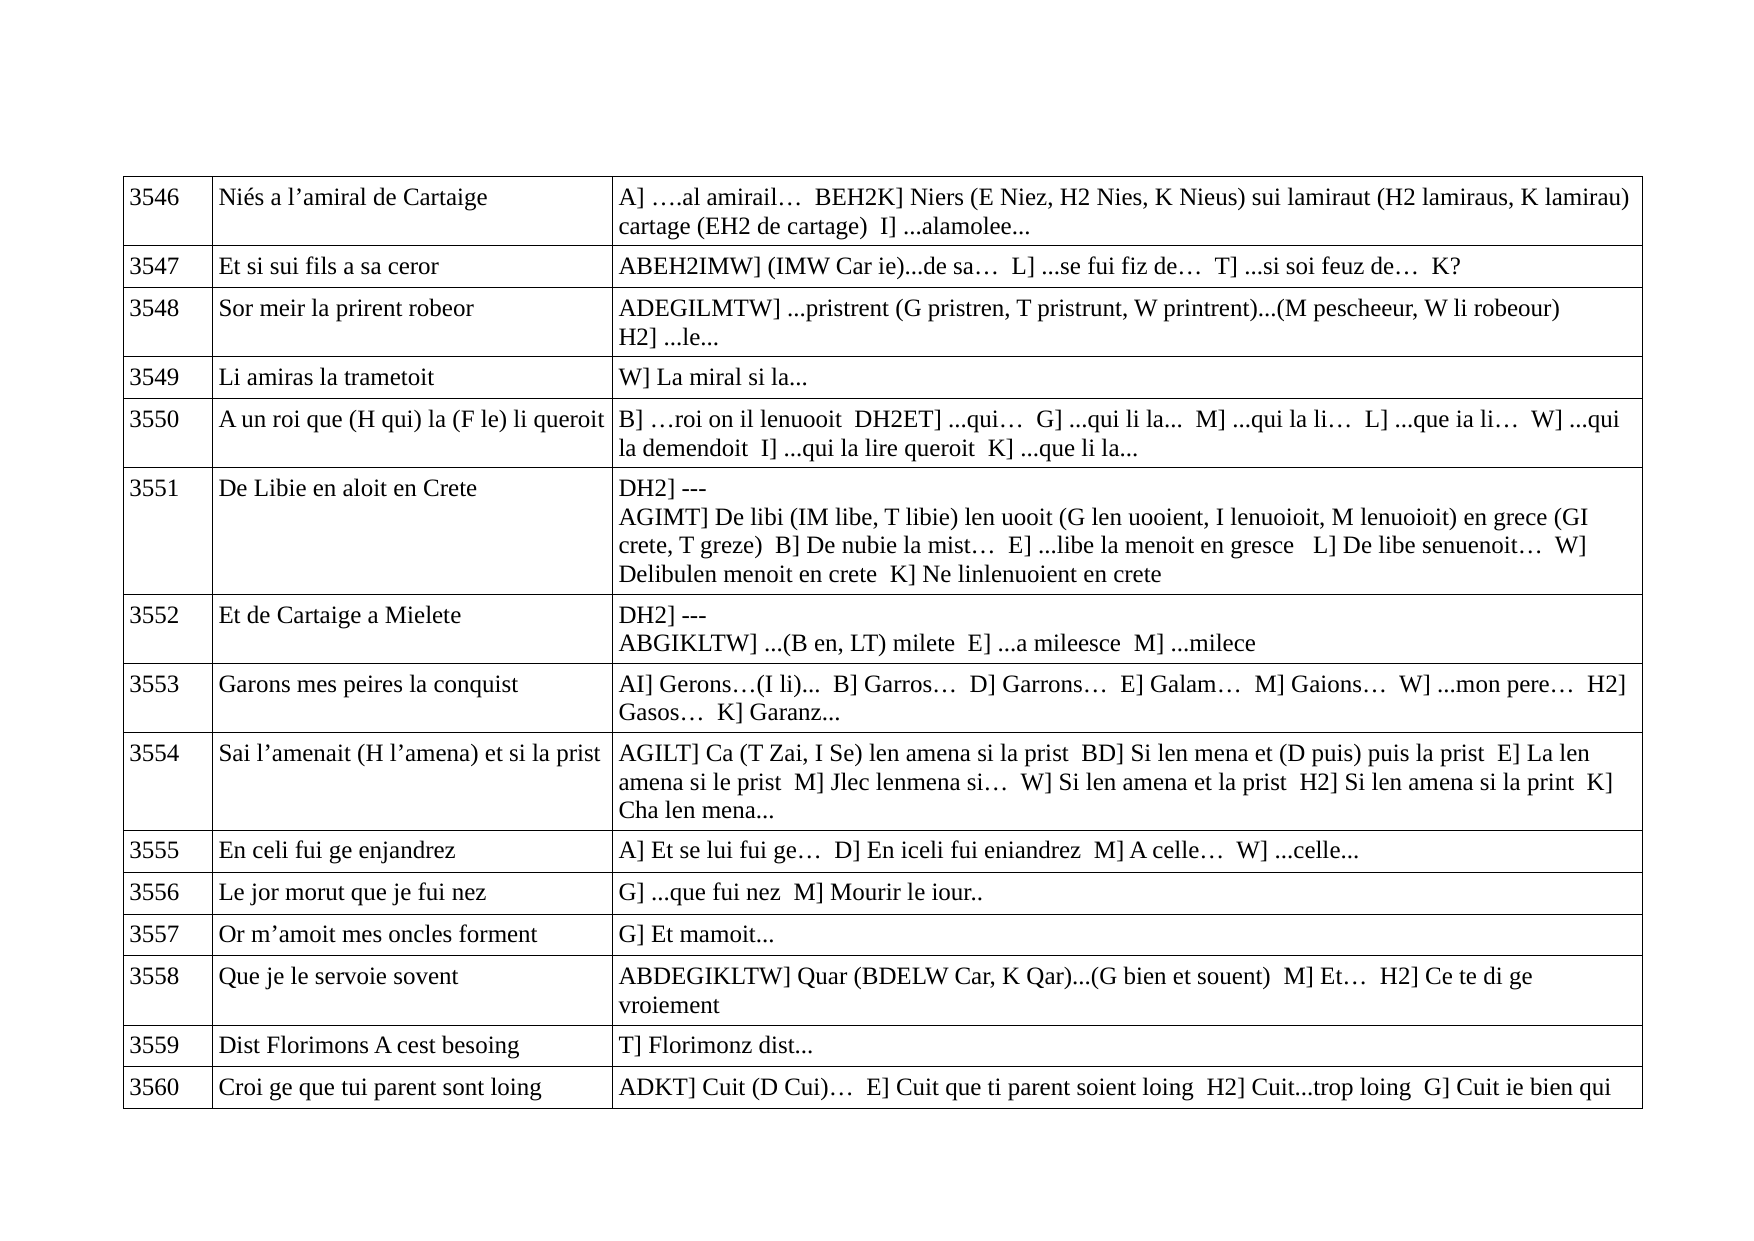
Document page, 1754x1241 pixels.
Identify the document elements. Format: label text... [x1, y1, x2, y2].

table_cell 3556 [124, 873, 212, 913]
table_cell Sor meir la prirent robeor [213, 288, 612, 356]
table_cell DH2] --- AGIMT] De libi (IM libe, T libie) len uooit (G len uooient, I lenuoioit, M lenuoioit) en grece (GI crete, T greze) B] De nubie la mist… E] ...libe la menoit en gresce L] De libe senuenoit… W] Delibulen menoit en crete K] Ne linlenuoient en crete [613, 468, 1642, 594]
table_cell ADEGILMTW] ...pristrent (G pristren, T pristrunt, W printrent)...(M pescheeur, W li robeour) H2] ...le... [613, 288, 1642, 356]
table_cell W] La miral si la... [613, 357, 1642, 398]
table_cell A] ….al amirail… BEH2K] Niers (E Niez, H2 Nies, K Nieus) sui lamiraut (H2 lamiraus, K lamirau) cartage (EH2 de cartage) I] ...alamolee... [613, 177, 1642, 245]
table_cell Croi ge que tui parent sont loing [213, 1067, 612, 1108]
table_cell B] …roi on il lenuooit DH2ET] ...qui… G] ...qui li la... M] ...qui la li… L] ...que ia li… W] ...qui la demendoit I] ...qui la lire queroit K] ...que li la... [613, 399, 1642, 467]
table_cell 3553 [124, 664, 212, 732]
table_cell 3551 [124, 468, 212, 594]
table_cell 3557 [124, 915, 212, 955]
table_cell T] Florimonz dist... [613, 1026, 1642, 1066]
table_cell G] Et mamoit... [613, 915, 1642, 955]
table_cell DH2] --- ABGIKLTW] ...(B en, LT) milete E] ...a mileesce M] ...milece [613, 595, 1642, 663]
table_cell A un roi que (H qui) la (F le) li queroit [213, 399, 612, 467]
table_cell Le jor morut que je fui nez [213, 873, 612, 913]
table_cell 3560 [124, 1067, 212, 1108]
table_cell AI] Gerons…(I li)... B] Garros… D] Garrons… E] Galam… M] Gaions… W] ...mon pere… H2] Gasos… K] Garanz... [613, 664, 1642, 732]
table_cell Li amiras la trametoit [213, 357, 612, 398]
table_cell En celi fui ge enjandrez [213, 831, 612, 872]
table_cell Que je le servoie sovent [213, 956, 612, 1024]
table_cell 3559 [124, 1026, 212, 1066]
table_cell Or m’amoit mes oncles forment [213, 915, 612, 955]
table_cell 3547 [124, 246, 212, 287]
table_cell 3550 [124, 399, 212, 467]
table_cell 3549 [124, 357, 212, 398]
table_cell ABDEGIKLTW] Quar (BDELW Car, K Qar)...(G bien et souent) M] Et… H2] Ce te di ge vroiement [613, 956, 1642, 1024]
table_cell 3552 [124, 595, 212, 663]
table_cell Dist Florimons A cest besoing [213, 1026, 612, 1066]
table_cell ABEH2IMW] (IMW Car ie)...de sa… L] ...se fui fiz de… T] ...si soi feuz de… K? [613, 246, 1642, 287]
table_cell G] ...que fui nez M] Mourir le iour.. [613, 873, 1642, 913]
table_cell 3558 [124, 956, 212, 1024]
table_cell Sai l’amenait (H l’amena) et si la prist [213, 733, 612, 830]
table_cell Garons mes peires la conquist [213, 664, 612, 732]
table_cell De Libie en aloit en Crete [213, 468, 612, 594]
table_cell 3546 [124, 177, 212, 245]
table_cell 3548 [124, 288, 212, 356]
table_cell AGILT] Ca (T Zai, I Se) len amena si la prist BD] Si len mena et (D puis) puis la prist E] La len amena si le prist M] Jlec lenmena si… W] Si len amena et la prist H2] Si len amena si la print K] Cha len mena... [613, 733, 1642, 830]
table_cell Et de Cartaige a Mielete [213, 595, 612, 663]
table_cell Et si sui fils a sa ceror [213, 246, 612, 287]
table_cell ADKT] Cuit (D Cui)… E] Cuit que ti parent soient loing H2] Cuit...trop loing G] Cuit ie bien qui [613, 1067, 1642, 1108]
table_cell 3555 [124, 831, 212, 872]
table_cell A] Et se lui fui ge… D] En iceli fui eniandrez M] A celle… W] ...celle... [613, 831, 1642, 872]
table_cell Niés a l’amiral de Cartaige [213, 177, 612, 245]
table_cell 3554 [124, 733, 212, 830]
